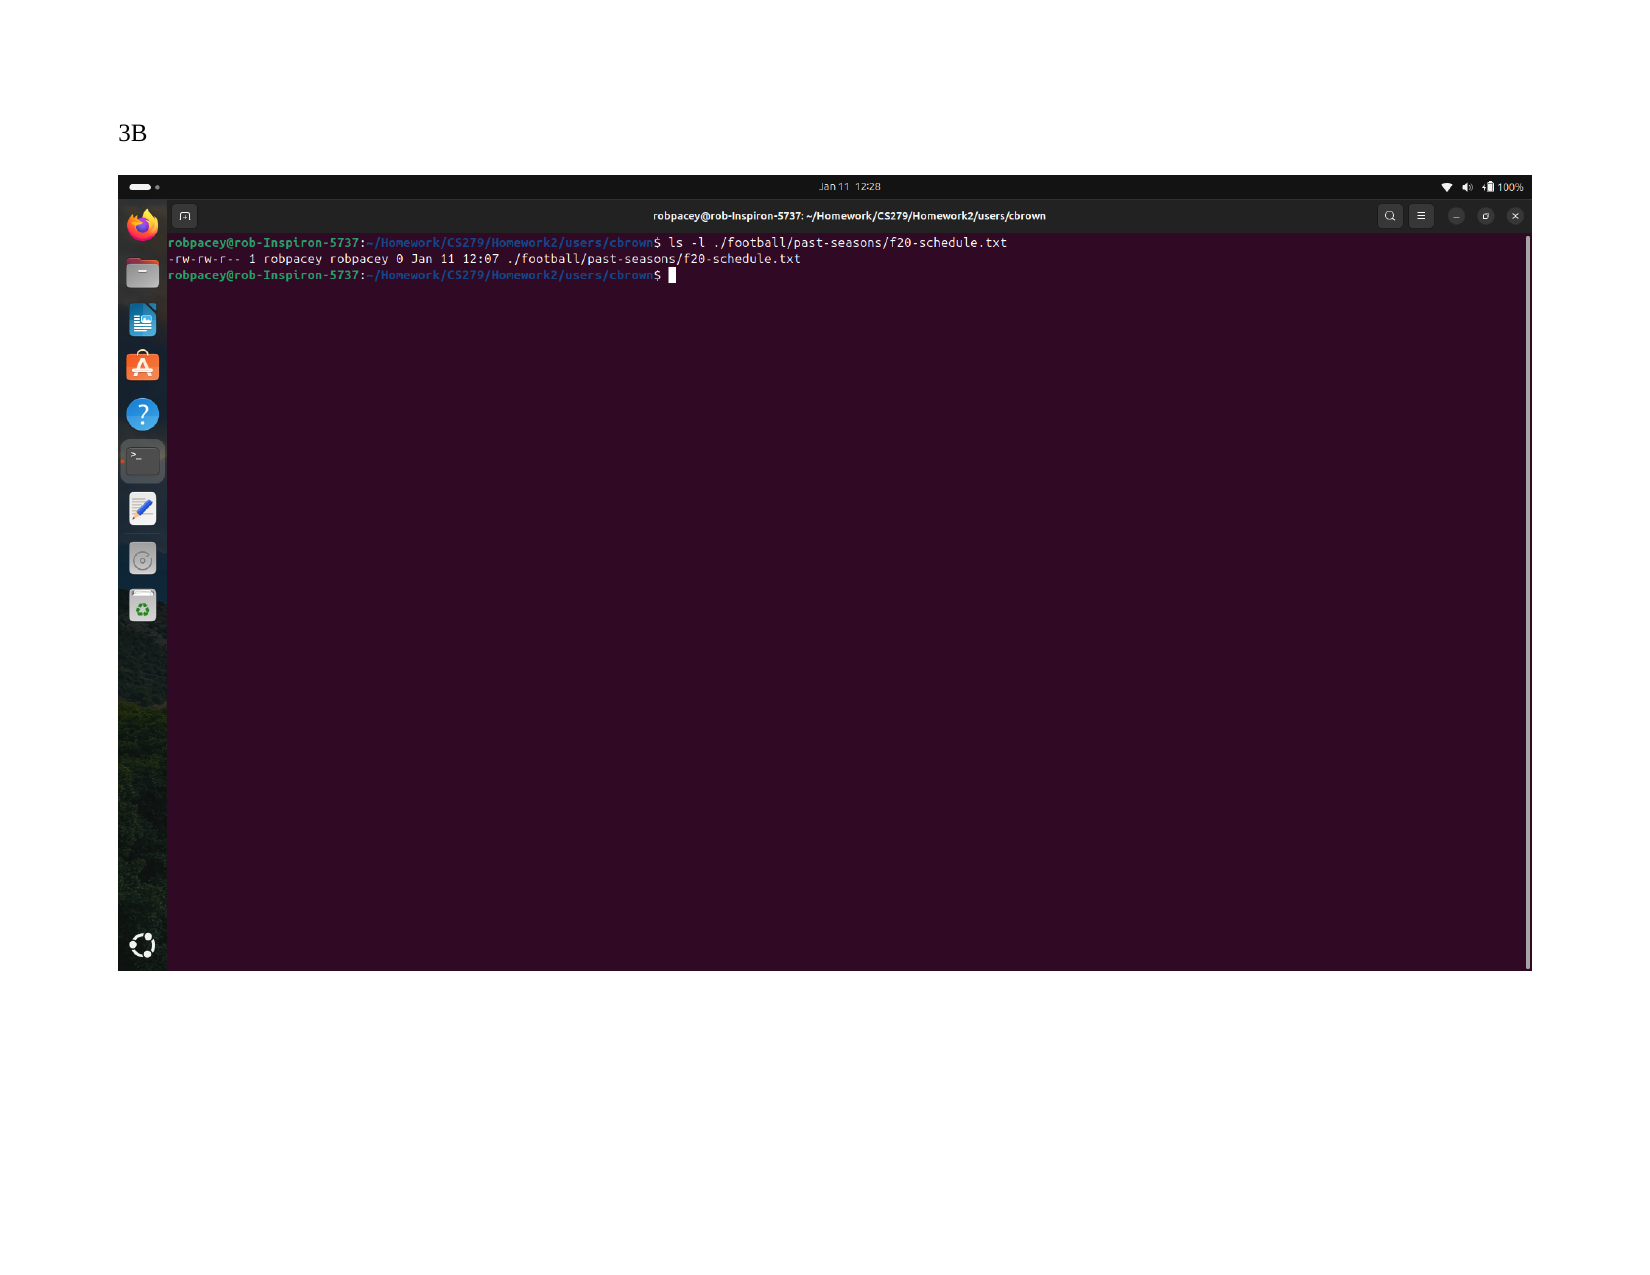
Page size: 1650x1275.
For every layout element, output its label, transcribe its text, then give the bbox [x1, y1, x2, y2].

picture [118, 175, 1532, 971]
text 3B [118, 118, 1532, 147]
